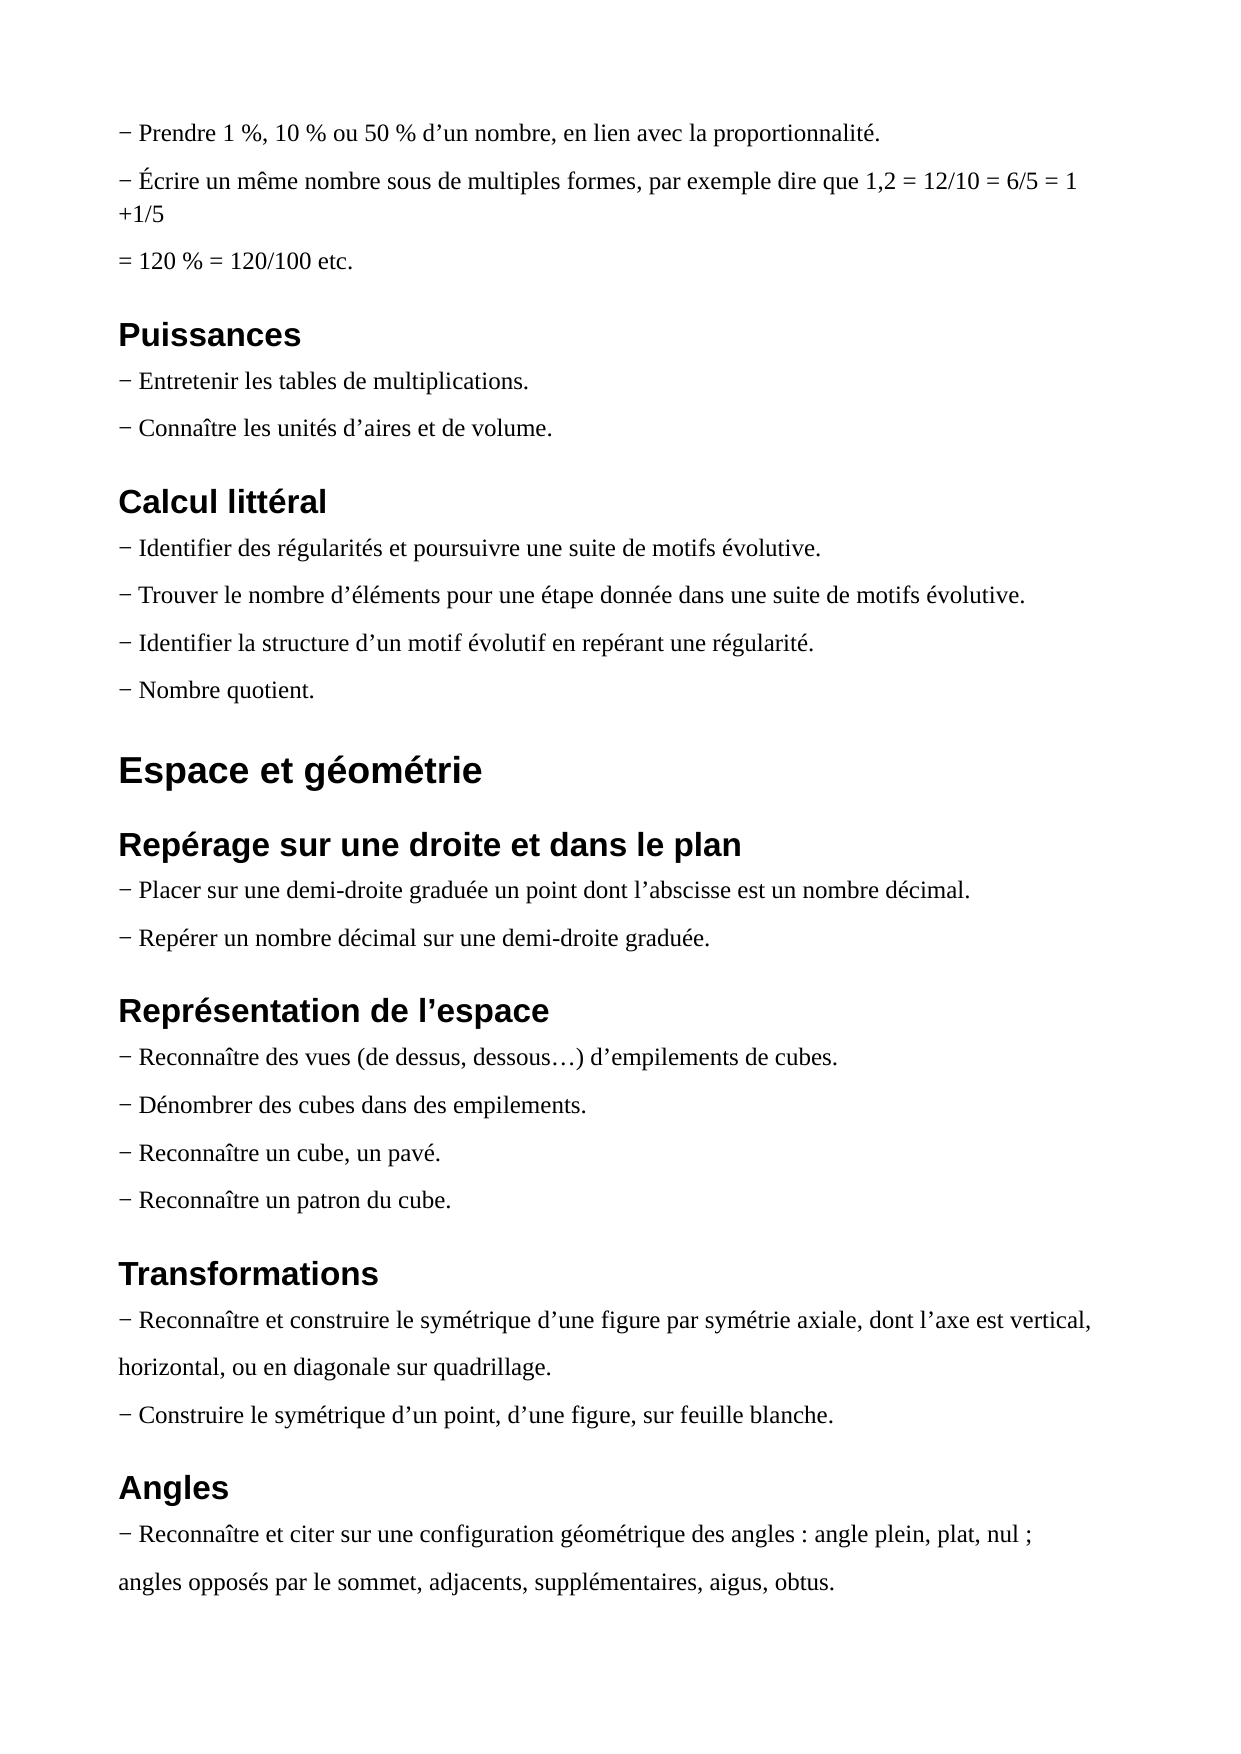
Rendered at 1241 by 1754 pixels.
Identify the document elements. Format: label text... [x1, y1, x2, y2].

text − Reconnaître et construire le symétrique d’une figure par symétrie axiale, dont l’axe est vertical, [118, 1305, 1122, 1333]
subtitle Transformations [118, 1254, 1122, 1292]
text − Écrire un même nombre sous de multiples formes, par exemple dire que 1,2 = 12/10 = 6/5 = 1 +1/5 [118, 166, 1122, 227]
text horizontal, ou en diagonale sur quadrillage. [118, 1352, 1122, 1381]
subtitle Calcul littéral [118, 482, 1122, 520]
text − Construire le symétrique d’un point, d’une figure, sur feuille blanche. [118, 1400, 1122, 1429]
text − Entretenir les tables de multiplications. [118, 366, 1122, 394]
text − Dénombrer des cubes dans des empilements. [118, 1090, 1122, 1119]
text − Trouver le nombre d’éléments pour une étape donnée dans une suite de motifs évolutive. [118, 580, 1122, 609]
text − Connaître les unités d’aires et de volume. [118, 413, 1122, 442]
text − Reconnaître des vues (de dessus, dessous…) d’empilements de cubes. [118, 1042, 1122, 1071]
text − Reconnaître un patron du cube. [118, 1185, 1122, 1214]
text − Identifier la structure d’un motif évolutif en repérant une régularité. [118, 628, 1122, 657]
text − Nombre quotient. [118, 676, 1122, 704]
text − Identifier des régularités et poursuivre une suite de motifs évolutive. [118, 533, 1122, 561]
text − Reconnaître un cube, un pavé. [118, 1138, 1122, 1166]
text − Placer sur une demi-droite graduée un point dont l’abscisse est un nombre décimal. [118, 876, 1122, 904]
subtitle Représentation de l’espace [118, 992, 1122, 1030]
text − Reconnaître et citer sur une configuration géométrique des angles : angle plein, plat, nul ; [118, 1519, 1122, 1548]
text − Prendre 1 %, 10 % ou 50 % d’un nombre, en lien avec la proportionnalité. [118, 118, 1122, 147]
text = 120 % = 120/100 etc. [118, 246, 1122, 275]
text angles opposés par le sommet, adjacents, supplémentaires, aigus, obtus. [118, 1567, 1122, 1596]
subtitle Espace et géométrie [118, 748, 1122, 791]
subtitle Repérage sur une droite et dans le plan [118, 824, 1122, 863]
subtitle Puissances [118, 315, 1122, 353]
text − Repérer un nombre décimal sur une demi-droite graduée. [118, 923, 1122, 952]
subtitle Angles [118, 1468, 1122, 1507]
